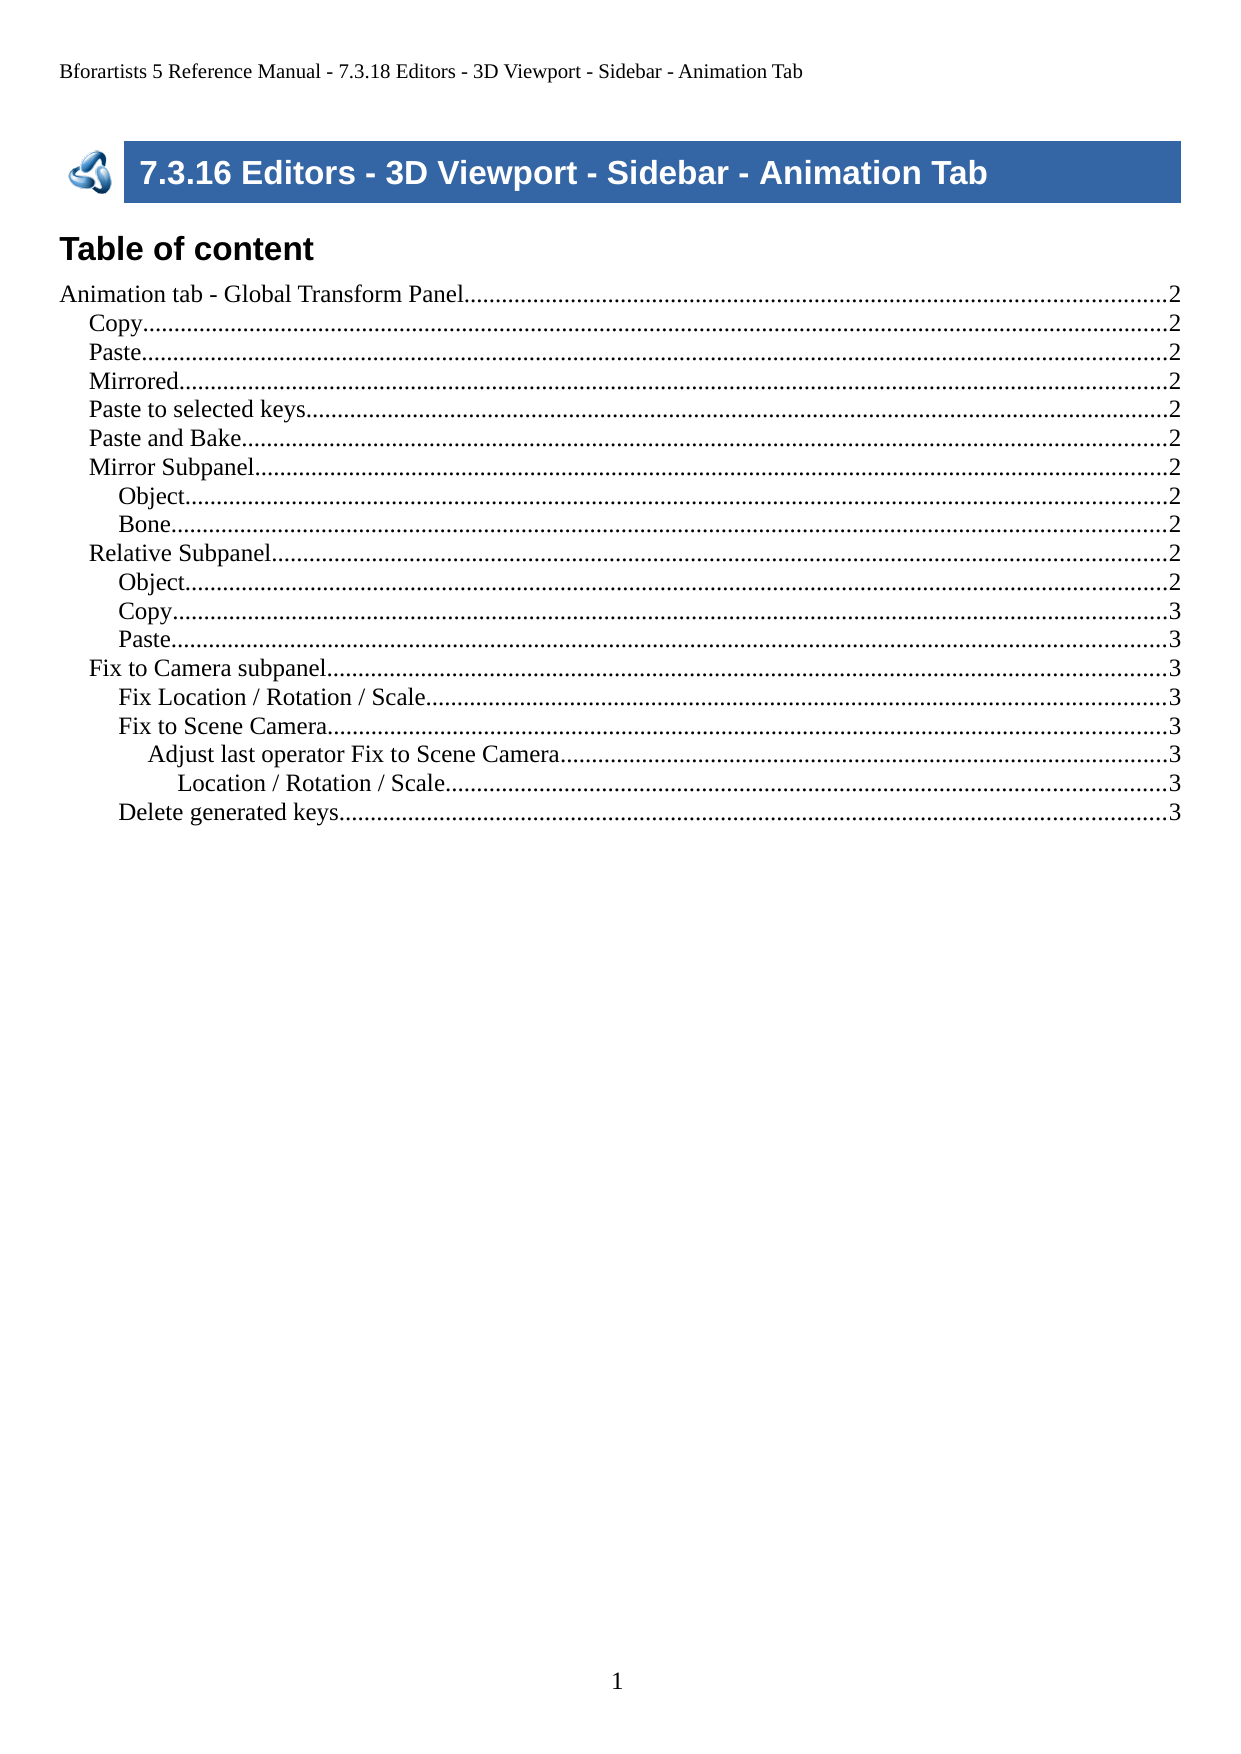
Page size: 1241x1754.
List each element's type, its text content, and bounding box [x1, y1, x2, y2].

text Mirror Subpanel 2 [88, 452, 1181, 481]
text Paste and Bake 2 [88, 423, 1181, 452]
text Location / Rotation / Scale 3 [177, 768, 1181, 797]
text Delete generated keys 3 [118, 797, 1181, 826]
text Fix to Camera subpanel 3 [88, 653, 1181, 682]
text Animation tab - Global Transform Panel 2 [59, 279, 1181, 308]
text Fix Location / Rotation / Scale 3 [118, 682, 1181, 711]
text Mirrored 2 [88, 366, 1181, 394]
text Copy 2 [88, 308, 1181, 337]
text Copy 3 [118, 596, 1181, 624]
subtitle Table of content [59, 228, 1181, 267]
text Object 2 [118, 567, 1181, 596]
text Paste 2 [88, 337, 1181, 366]
text Adjust last operator Fix to Scene Camera 3 [147, 739, 1181, 768]
text Object 2 [118, 481, 1181, 509]
text Fix to Scene Camera 3 [118, 711, 1181, 739]
text Paste to selected keys 2 [88, 394, 1181, 423]
text Bone 2 [118, 509, 1181, 538]
table_header 7.3.16 Editors - 3D Viewport - Sidebar - Animation Tab [124, 141, 1181, 203]
picture [65, 147, 114, 197]
table_header [59, 141, 124, 203]
text Relative Subpanel 2 [88, 538, 1181, 567]
text Paste 3 [118, 624, 1181, 653]
